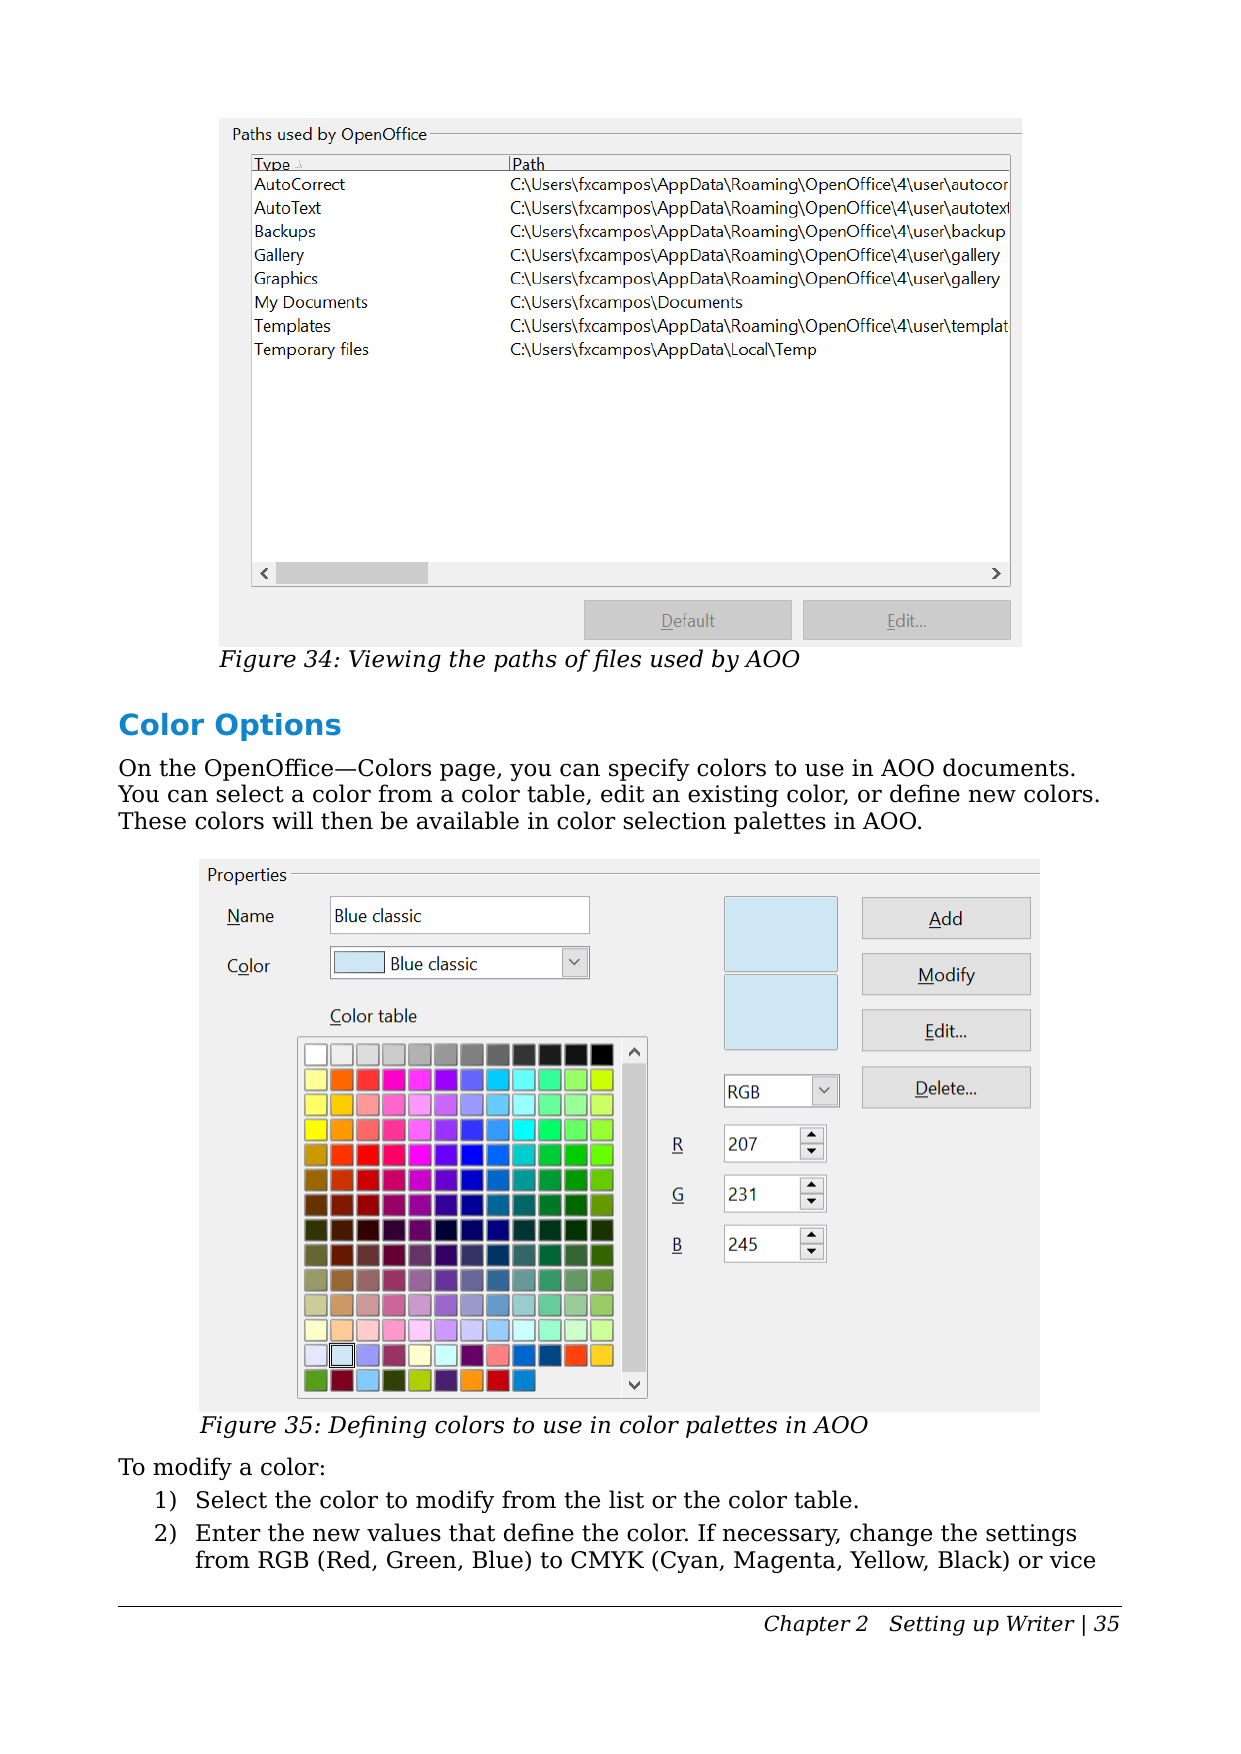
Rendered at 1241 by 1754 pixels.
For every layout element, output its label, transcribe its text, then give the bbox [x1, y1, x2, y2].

list Enter the new values that define the color. If necessary, change the settings from RGB (Red, Green, Blue) to CMYK (Cyan, Magenta, Yellow, Black) or vice [177, 1520, 1122, 1574]
text Figure 34: Viewing the paths of files used by AOO [219, 647, 1021, 673]
subtitle Color Options [118, 708, 1122, 742]
picture [219, 118, 1022, 647]
text Figure 35: Defining colors to use in color palettes in AOO [200, 860, 1041, 1438]
picture [199, 859, 1040, 1412]
list To modify a color: [118, 1454, 1122, 1481]
text On the OpenOffice—Colors page, you can specify colors to use in AOO documents. You can select a color from a color table, edit an existing color, or define new colors. These colors will then be available in color selection palettes in AOO. [118, 755, 1122, 835]
list Select the color to modify from the list or the color table. [177, 1487, 1122, 1514]
